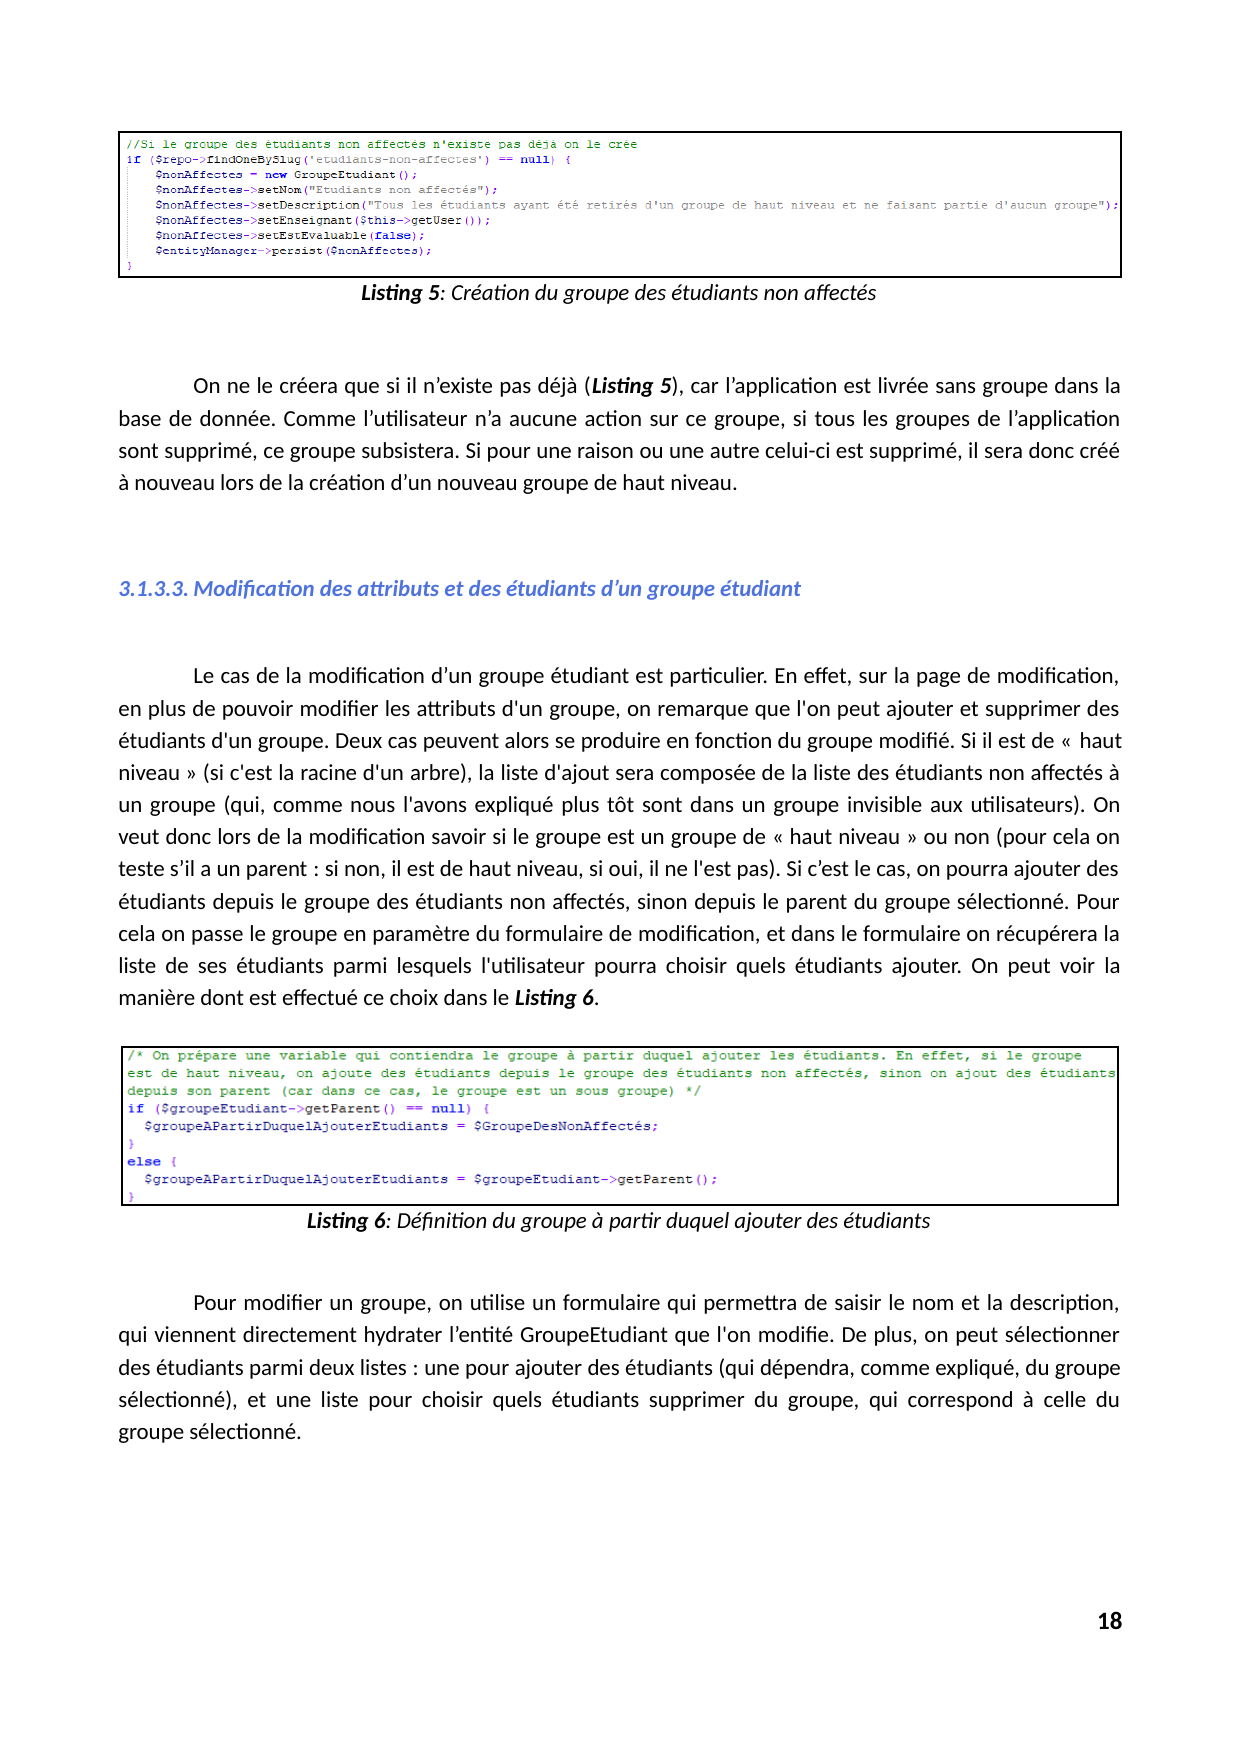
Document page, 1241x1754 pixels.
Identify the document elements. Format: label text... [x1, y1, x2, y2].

picture [123, 1048, 1117, 1204]
text Le cas de la modification d’un groupe étudiant est particulier. En effet, sur la page de modification, en plus de pouvoir modifier les attributs d'un groupe, on remarque que l'on peut ajouter et supprimer des étudiants d'un groupe. Deux cas peuvent alors se produire en fonction du groupe modifié. Si il est de « haut niveau » (si c'est la racine d'un arbre), la liste d'ajout sera composée de la liste des étudiants non affectés à un groupe (qui, comme nous l'avons expliqué plus tôt sont dans un groupe invisible aux utilisateurs). On veut donc lors de la modification savoir si le groupe est un groupe de « haut niveau » ou non (pour cela on teste s’il a un parent : si non, il est de haut niveau, si oui, il ne l'est pas). Si c’est le cas, on pourra ajouter des étudiants depuis le groupe des étudiants non affectés, sinon depuis le parent du groupe sélectionné. Pour cela on passe le groupe en paramètre du formulaire de modification, et dans le formulaire on récupérera la liste de ses étudiants parmi lesquels l'utilisateur pourra choisir quels étudiants ajouter. On peut voir la manière dont est effectué ce choix dans le Listing 6. [118, 661, 1122, 1011]
list Listing 5: Création du groupe des étudiants non affectés [118, 278, 1122, 306]
text On ne le créera que si il n’existe pas déjà (Listing 5), car l’application est livrée sans groupe dans la base de donnée. Comme l’utilisateur n’a aucune action sur ce groupe, si tous les groupes de l’application sont supprimé, ce groupe subsistera. Si pour une raison ou une autre celui-ci est supprimé, il sera donc créé à nouveau lors de la création d’un nouveau groupe de haut niveau. [118, 372, 1122, 496]
picture [120, 133, 1120, 276]
text Pour modifier un groupe, on utilise un formulaire qui permettra de saisir le nom et la description, qui viennent directement hydrater l’entité GroupeEtudiant que l'on modifie. De plus, on peut sélectionner des étudiants parmi deux listes : une pour ajouter des étudiants (qui dépendra, comme expliqué, du groupe sélectionné), et une liste pour choisir quels étudiants supprimer du groupe, qui correspond à celle du groupe sélectionné. [118, 1288, 1122, 1445]
subtitle Modification des attributs et des étudiants d’un groupe étudiant [118, 574, 1122, 602]
list Listing 6: Définition du groupe à partir duquel ajouter des étudiants [121, 1206, 1119, 1234]
